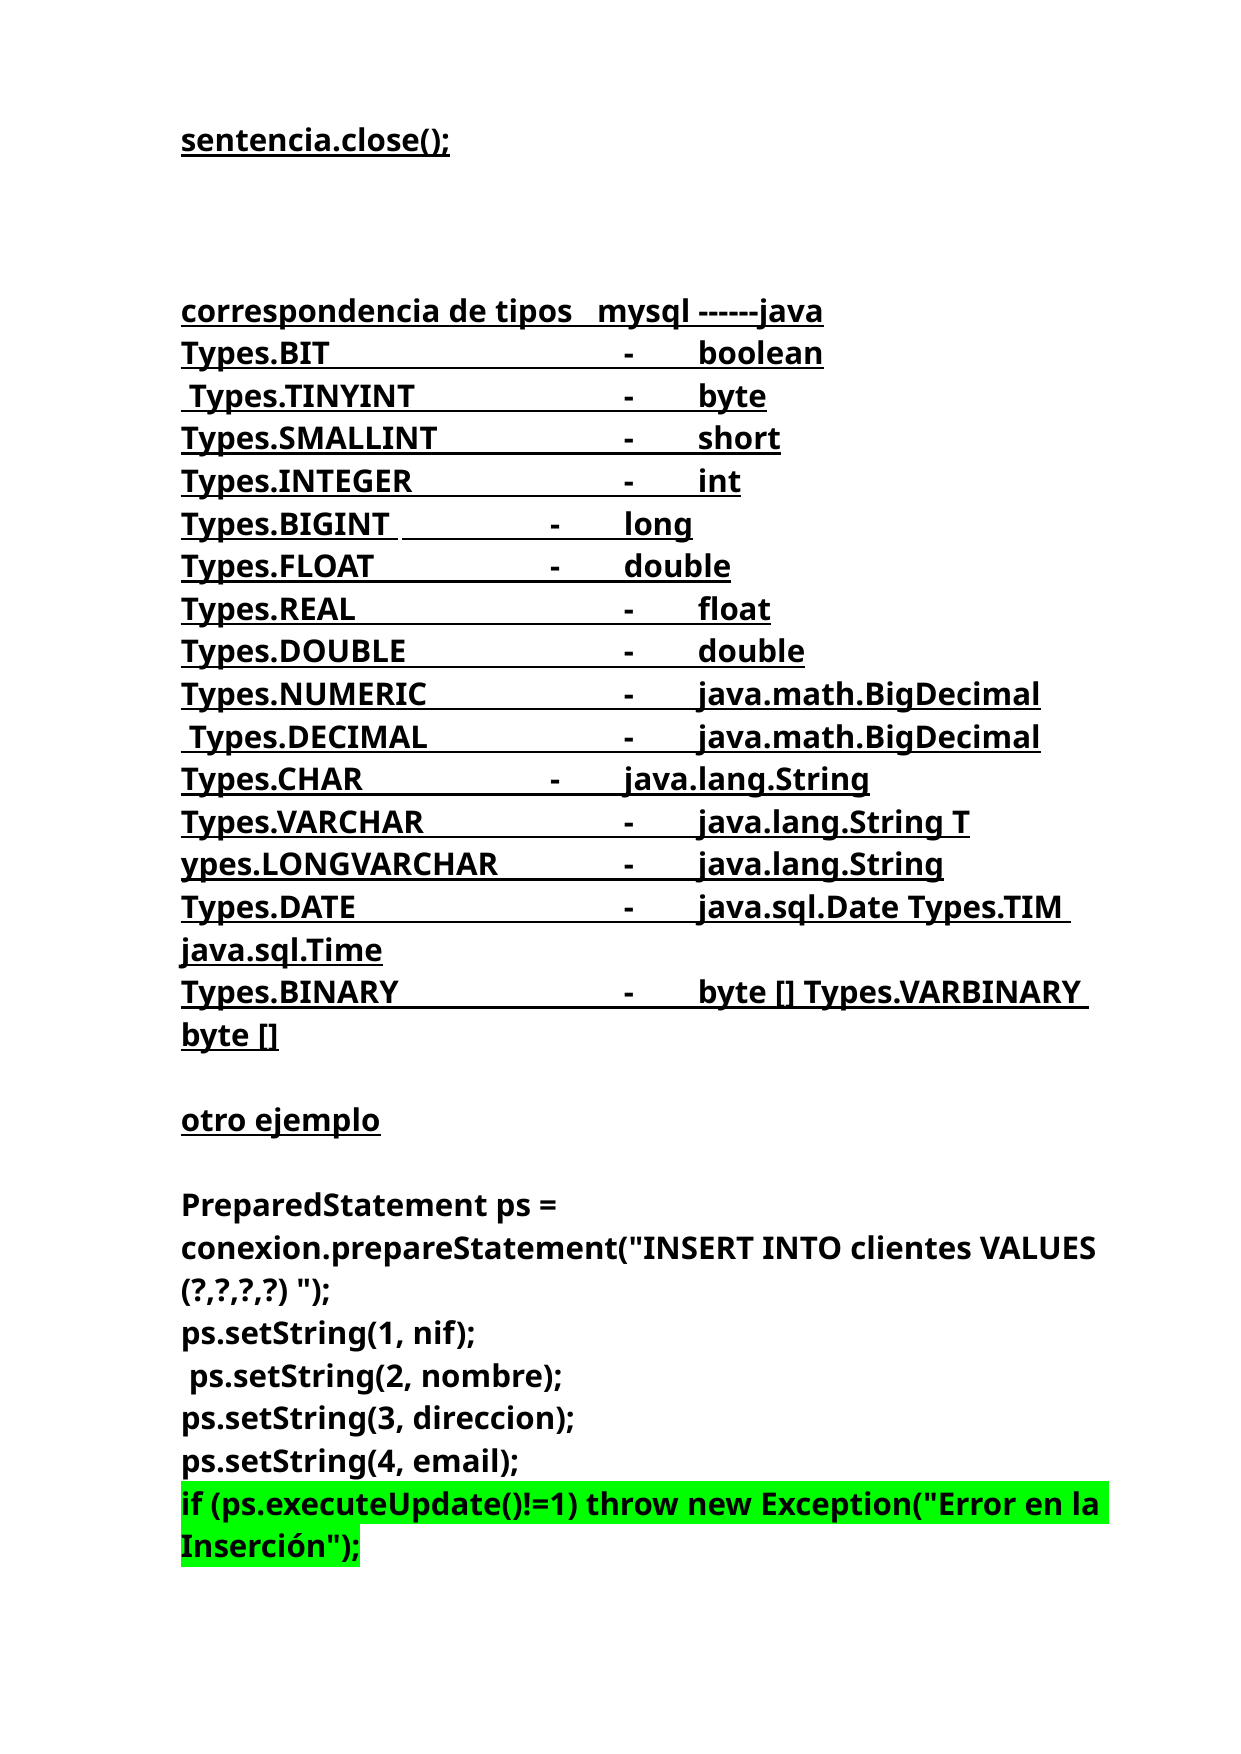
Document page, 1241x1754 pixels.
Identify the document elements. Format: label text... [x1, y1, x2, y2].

text Types.CHAR - java.lang.String [181, 757, 1122, 800]
text Types.BIGINT - long [181, 502, 1122, 544]
text if (ps.executeUpdate()!=1) throw new Exception("Error en la Inserción"); [181, 1481, 1122, 1567]
text ypes.LONGVARCHAR - java.lang.String [181, 842, 1122, 885]
text Types.INTEGER - int [181, 459, 1122, 502]
text ps.setString(1, nif); [181, 1311, 1122, 1354]
text Types.REAL - float [181, 587, 1122, 629]
text otro ejemplo [181, 1098, 1122, 1141]
text ps.setString(2, nombre); [181, 1354, 1122, 1396]
text Types.TINYINT - byte [181, 374, 1122, 416]
text correspondencia de tipos mysql ------java [181, 288, 1122, 331]
text Types.NUMERIC - java.math.BigDecimal [181, 672, 1122, 714]
text Types.DOUBLE - double [181, 629, 1122, 672]
text Types.DECIMAL - java.math.BigDecimal [181, 714, 1122, 757]
text Types.FLOAT - double [181, 544, 1122, 587]
text sentencia.close(); [181, 118, 1122, 161]
text Types.BINARY - byte [] Types.VARBINARY byte [] [181, 970, 1122, 1055]
text Types.BIT - boolean [181, 331, 1122, 374]
text ps.setString(3, direccion); [181, 1396, 1122, 1439]
text Types.VARCHAR - java.lang.String T [181, 800, 1122, 842]
text ps.setString(4, email); [181, 1439, 1122, 1481]
text PreparedStatement ps = conexion.prepareStatement("INSERT INTO clientes VALUES (?,?,?,?) "); [181, 1183, 1122, 1311]
text Types.DATE - java.sql.Date Types.TIM java.sql.Time [181, 885, 1122, 970]
text Types.SMALLINT - short [181, 416, 1122, 459]
